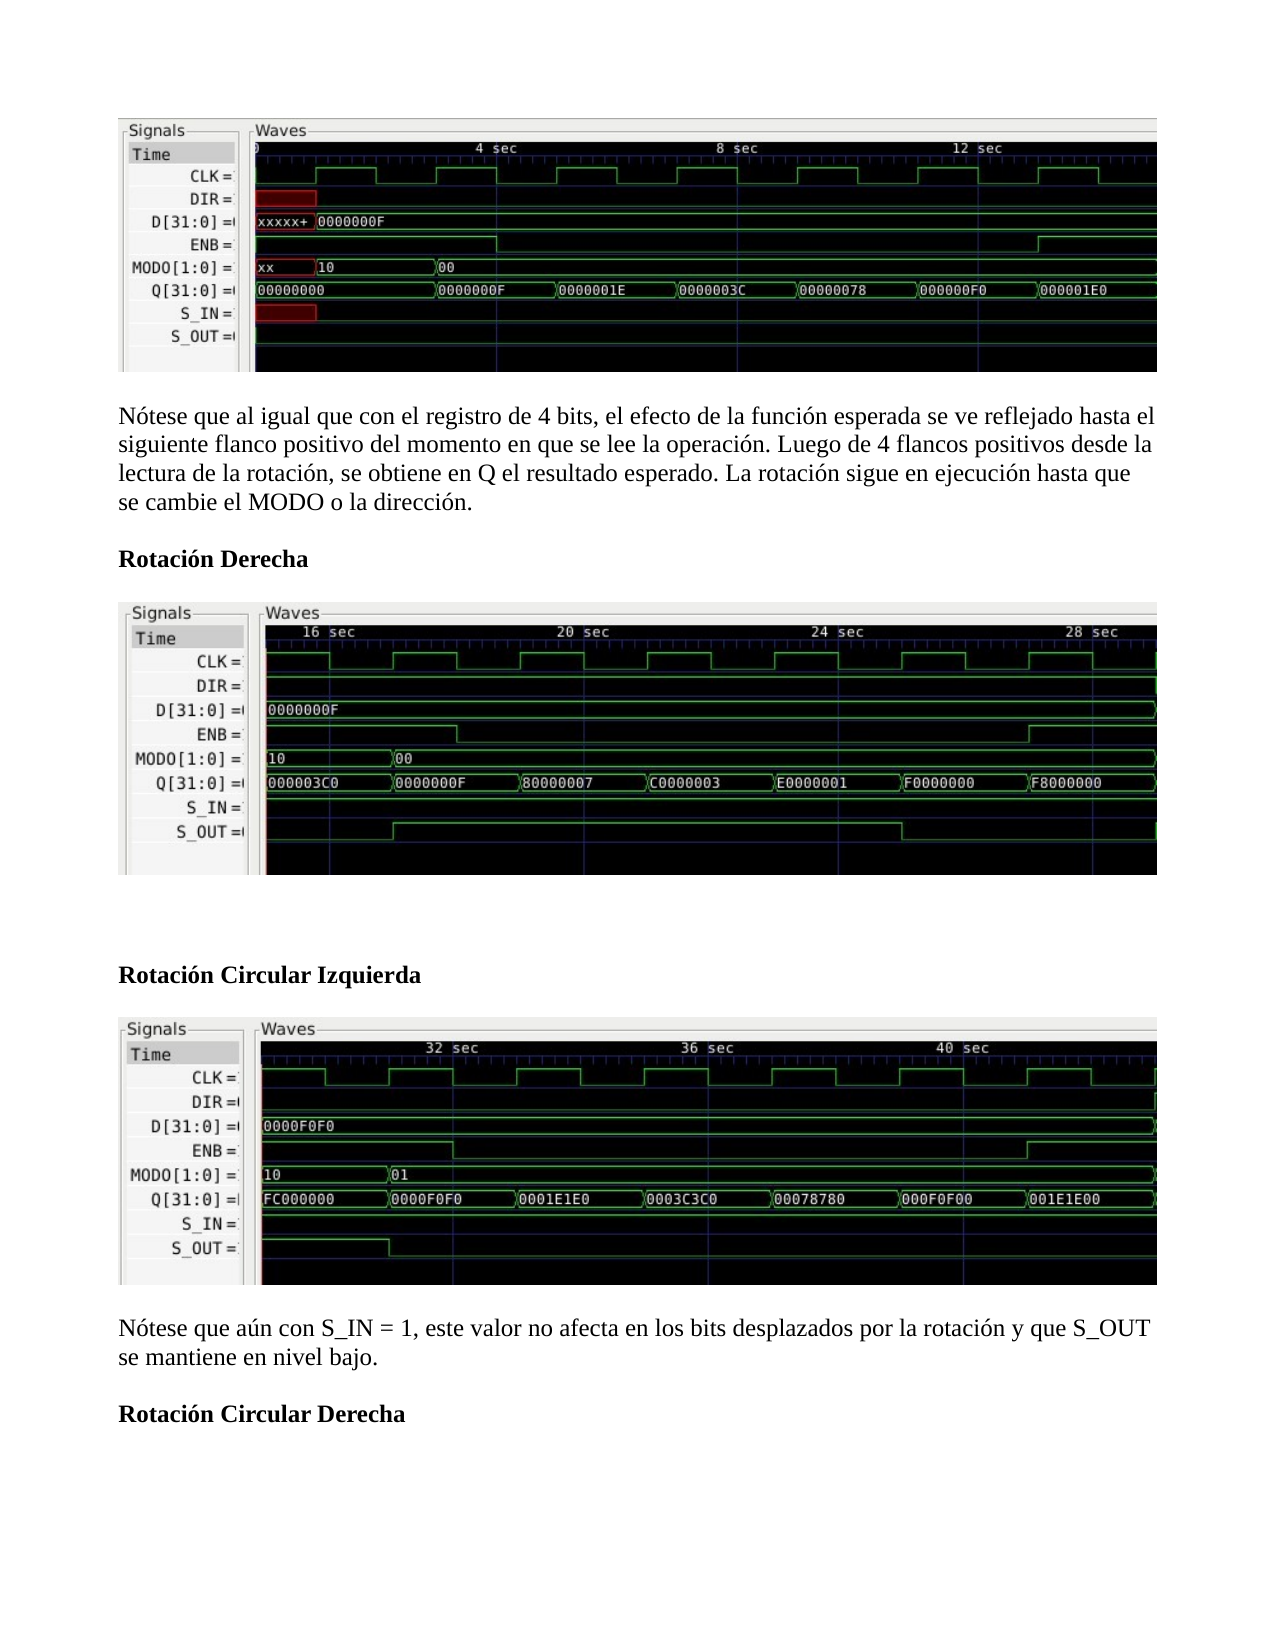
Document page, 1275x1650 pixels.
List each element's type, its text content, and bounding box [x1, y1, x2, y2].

picture [118, 1017, 1157, 1285]
text Rotación Circular Derecha [118, 1399, 1157, 1428]
picture [118, 602, 1157, 875]
picture [118, 118, 1157, 372]
text Rotación Circular Izquierda [118, 960, 1157, 989]
text Nótese que aún con S_IN = 1, este valor no afecta en los bits desplazados por la rotación y que S_OUT se mantiene en nivel bajo. [118, 1313, 1157, 1371]
text Rotación Derecha [118, 544, 1157, 573]
text Nótese que al igual que con el registro de 4 bits, el efecto de la función esperada se ve reflejado hasta el siguiente flanco positivo del momento en que se lee la operación. Luego de 4 flancos positivos desde la lectura de la rotación, se obtiene en Q el resultado esperado. La rotación sigue en ejecución hasta que se cambie el MODO o la dirección. [118, 401, 1157, 516]
